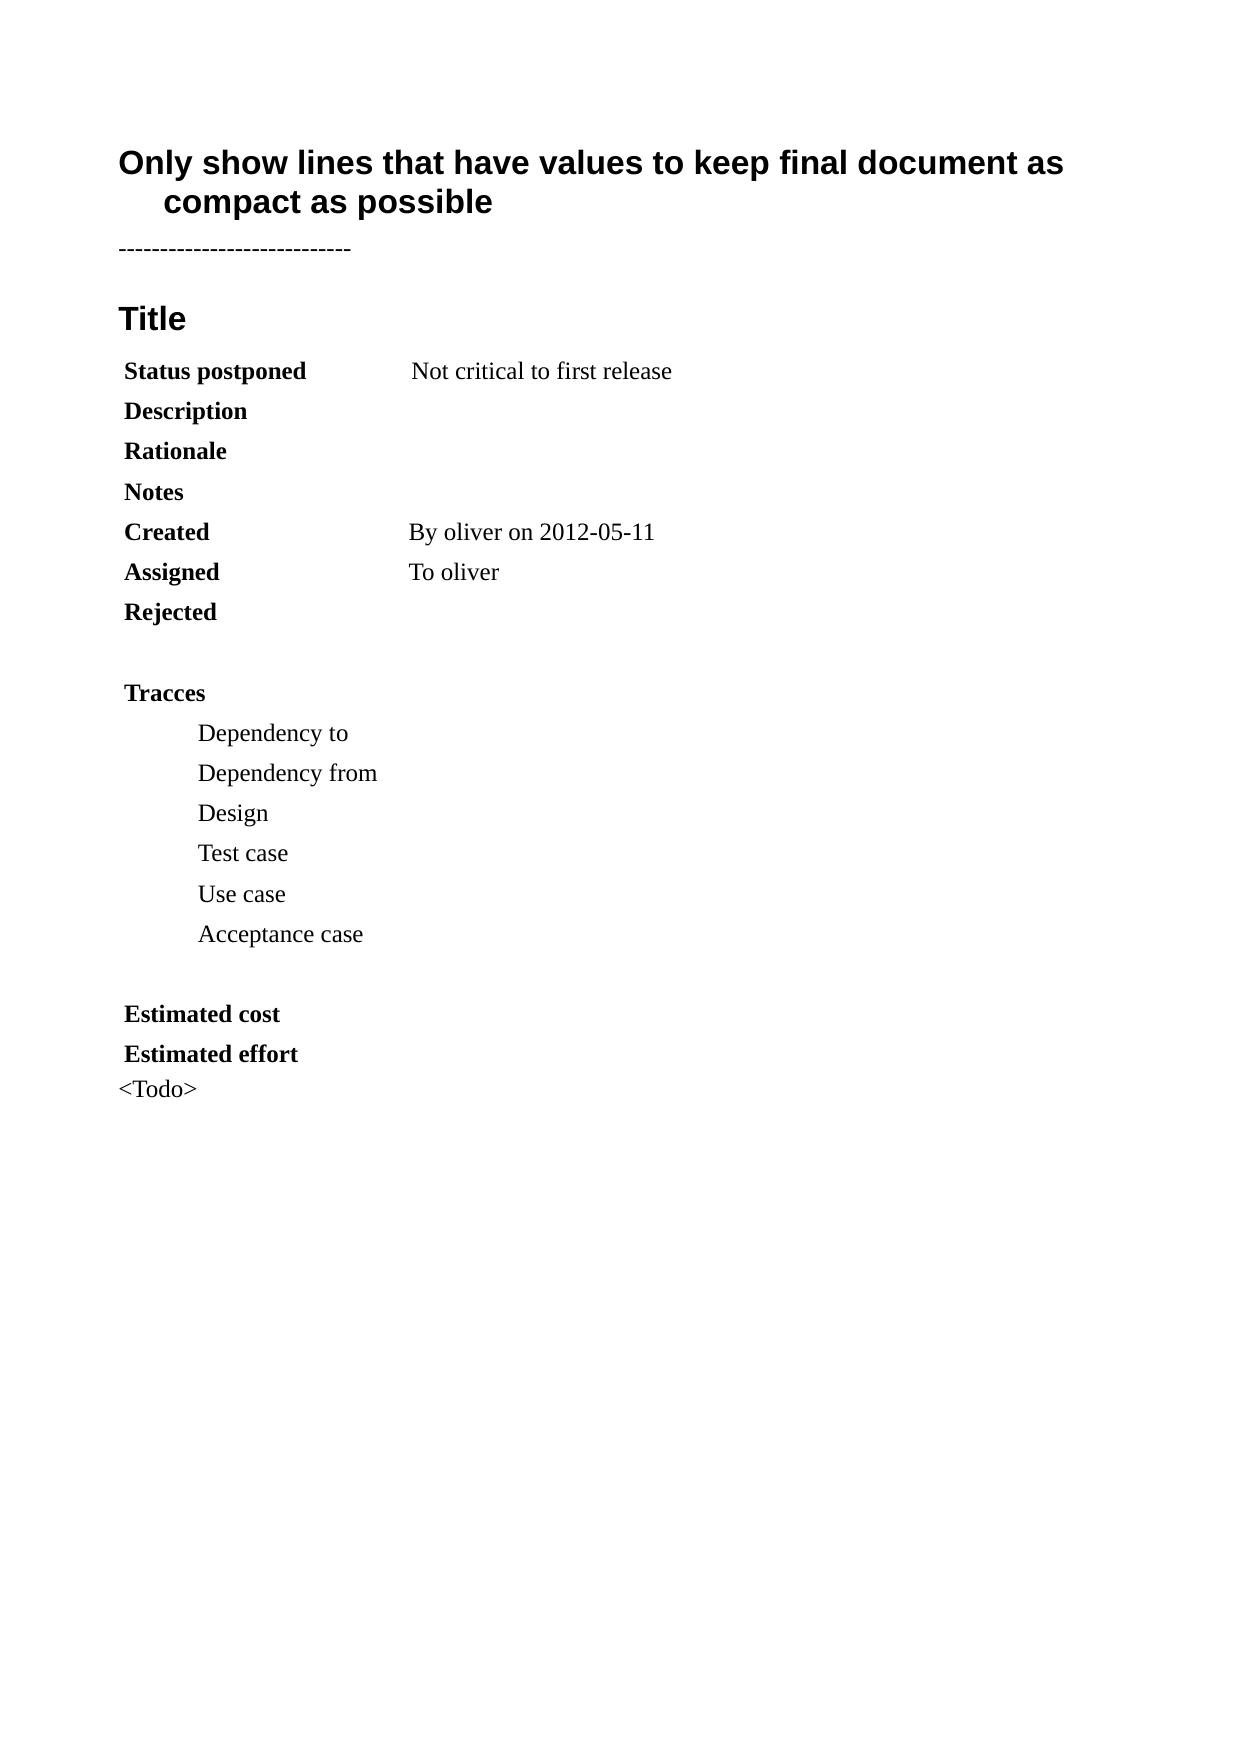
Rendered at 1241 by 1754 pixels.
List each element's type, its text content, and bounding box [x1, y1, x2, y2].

table_cell Dependency from [118, 753, 403, 793]
table_cell Test case [118, 833, 403, 873]
table_cell Rejected [118, 592, 403, 632]
table_cell Estimated effort [118, 1034, 403, 1074]
table_cell [403, 954, 1122, 994]
table_cell [405, 431, 1122, 471]
text ---------------------------- [118, 233, 1122, 262]
table_cell [403, 1034, 1122, 1074]
table_cell [405, 471, 1122, 511]
table_cell Dependency to [118, 712, 403, 752]
table_cell Tracces [118, 672, 403, 712]
table_cell Rationale [118, 431, 405, 471]
table_cell Notes [118, 471, 405, 511]
table_cell [403, 913, 1122, 953]
table_header Created [118, 511, 403, 551]
table_cell [403, 592, 1122, 632]
table_cell [403, 793, 1122, 833]
table_cell [403, 873, 1122, 913]
table_cell [403, 672, 1122, 712]
text <Todo> [118, 1074, 1122, 1103]
table_cell To oliver [403, 551, 1122, 592]
table_cell [403, 994, 1122, 1034]
subtitle Title [118, 299, 1122, 338]
table_cell Assigned [118, 551, 403, 592]
table_header Not critical to first release [405, 350, 1122, 391]
table_cell Use case [118, 873, 403, 913]
table_cell [403, 753, 1122, 793]
table_cell Design [118, 793, 403, 833]
table_cell [405, 391, 1122, 431]
table_cell [118, 632, 403, 672]
subtitle Only show lines that have values to keep final document as compact as possible [118, 143, 1122, 220]
table_cell [403, 833, 1122, 873]
table_header Status postponed [118, 350, 405, 391]
table_cell [403, 712, 1122, 752]
table_cell Estimated cost [118, 994, 403, 1034]
table_cell Description [118, 391, 405, 431]
table_cell Acceptance case [118, 913, 403, 953]
table_cell [403, 632, 1122, 672]
table_header By oliver on 2012-05-11 [403, 511, 1122, 551]
table_cell [118, 954, 403, 994]
